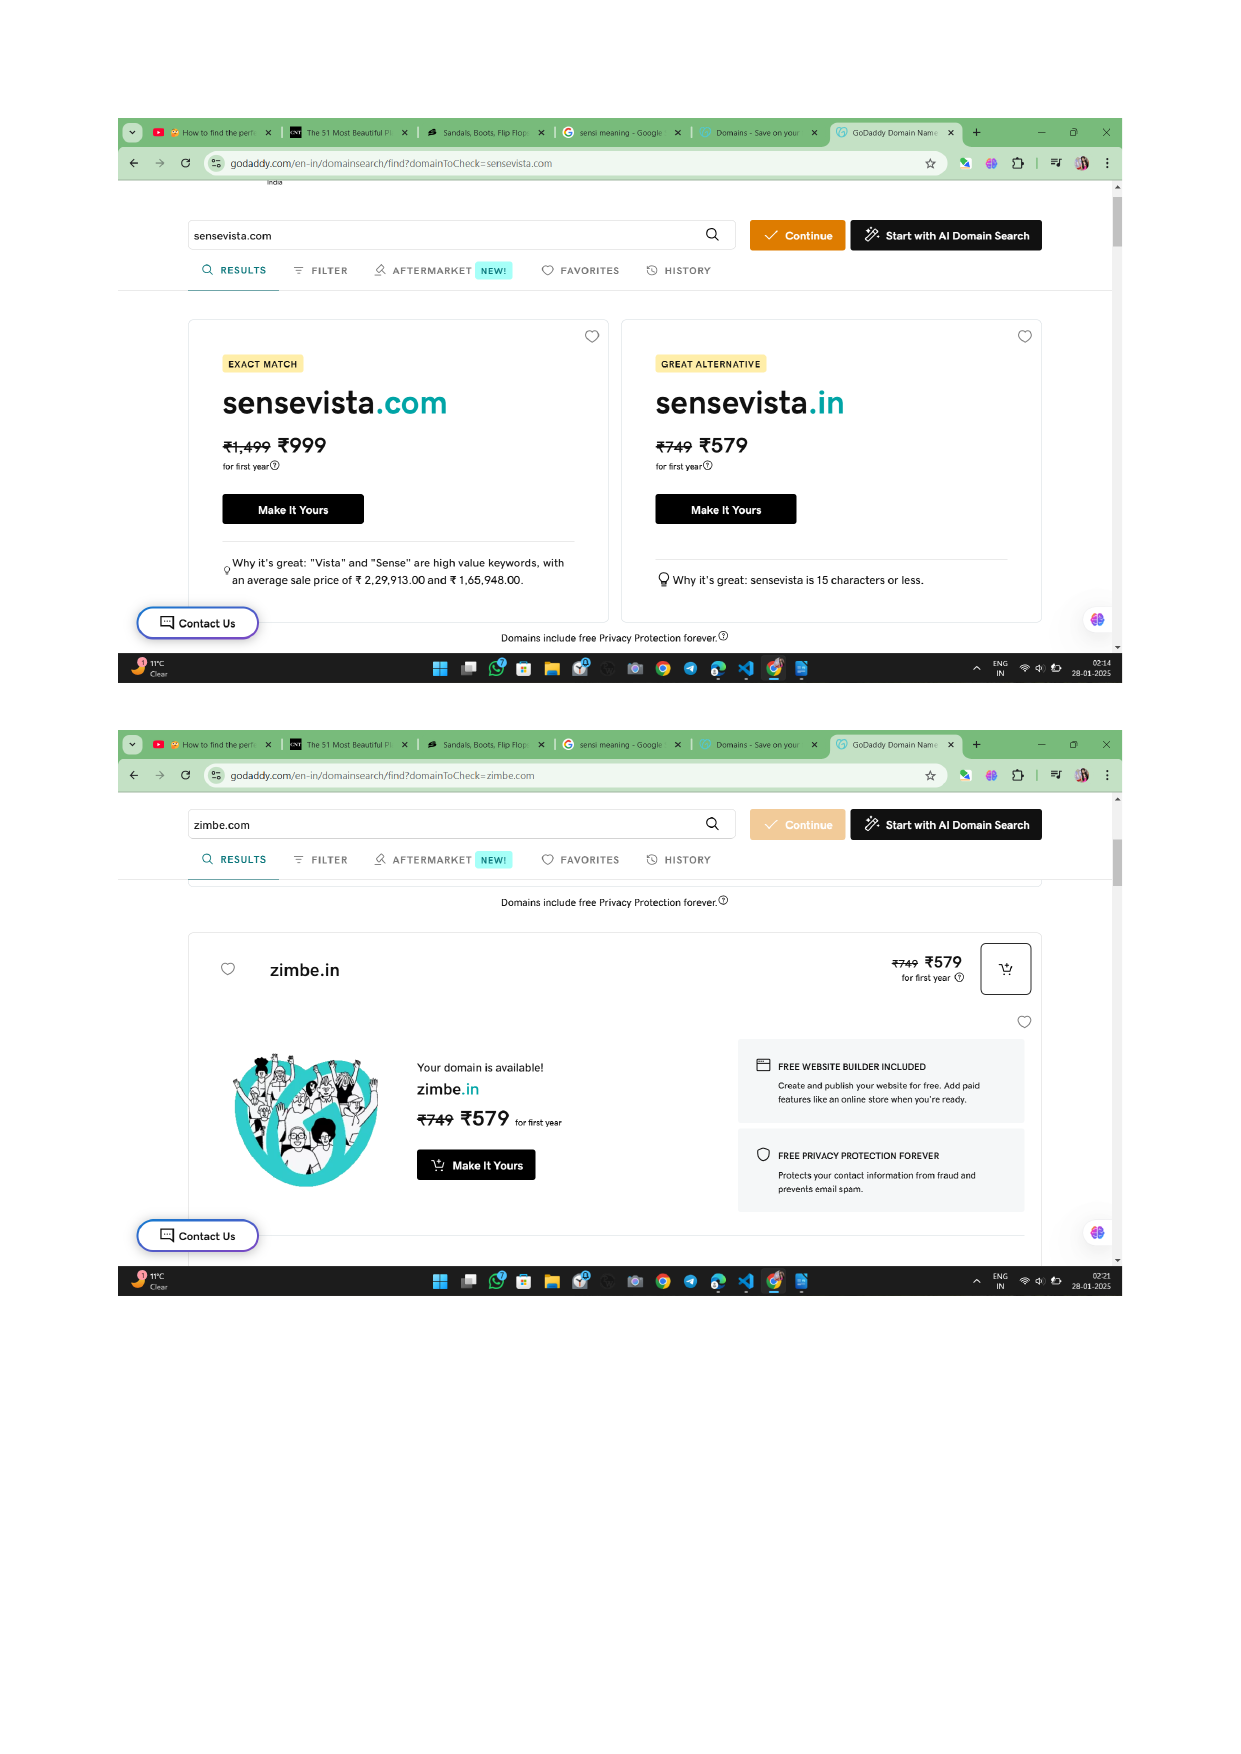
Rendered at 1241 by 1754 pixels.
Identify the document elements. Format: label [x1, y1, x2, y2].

picture [118, 730, 1123, 1296]
picture [118, 118, 1123, 683]
